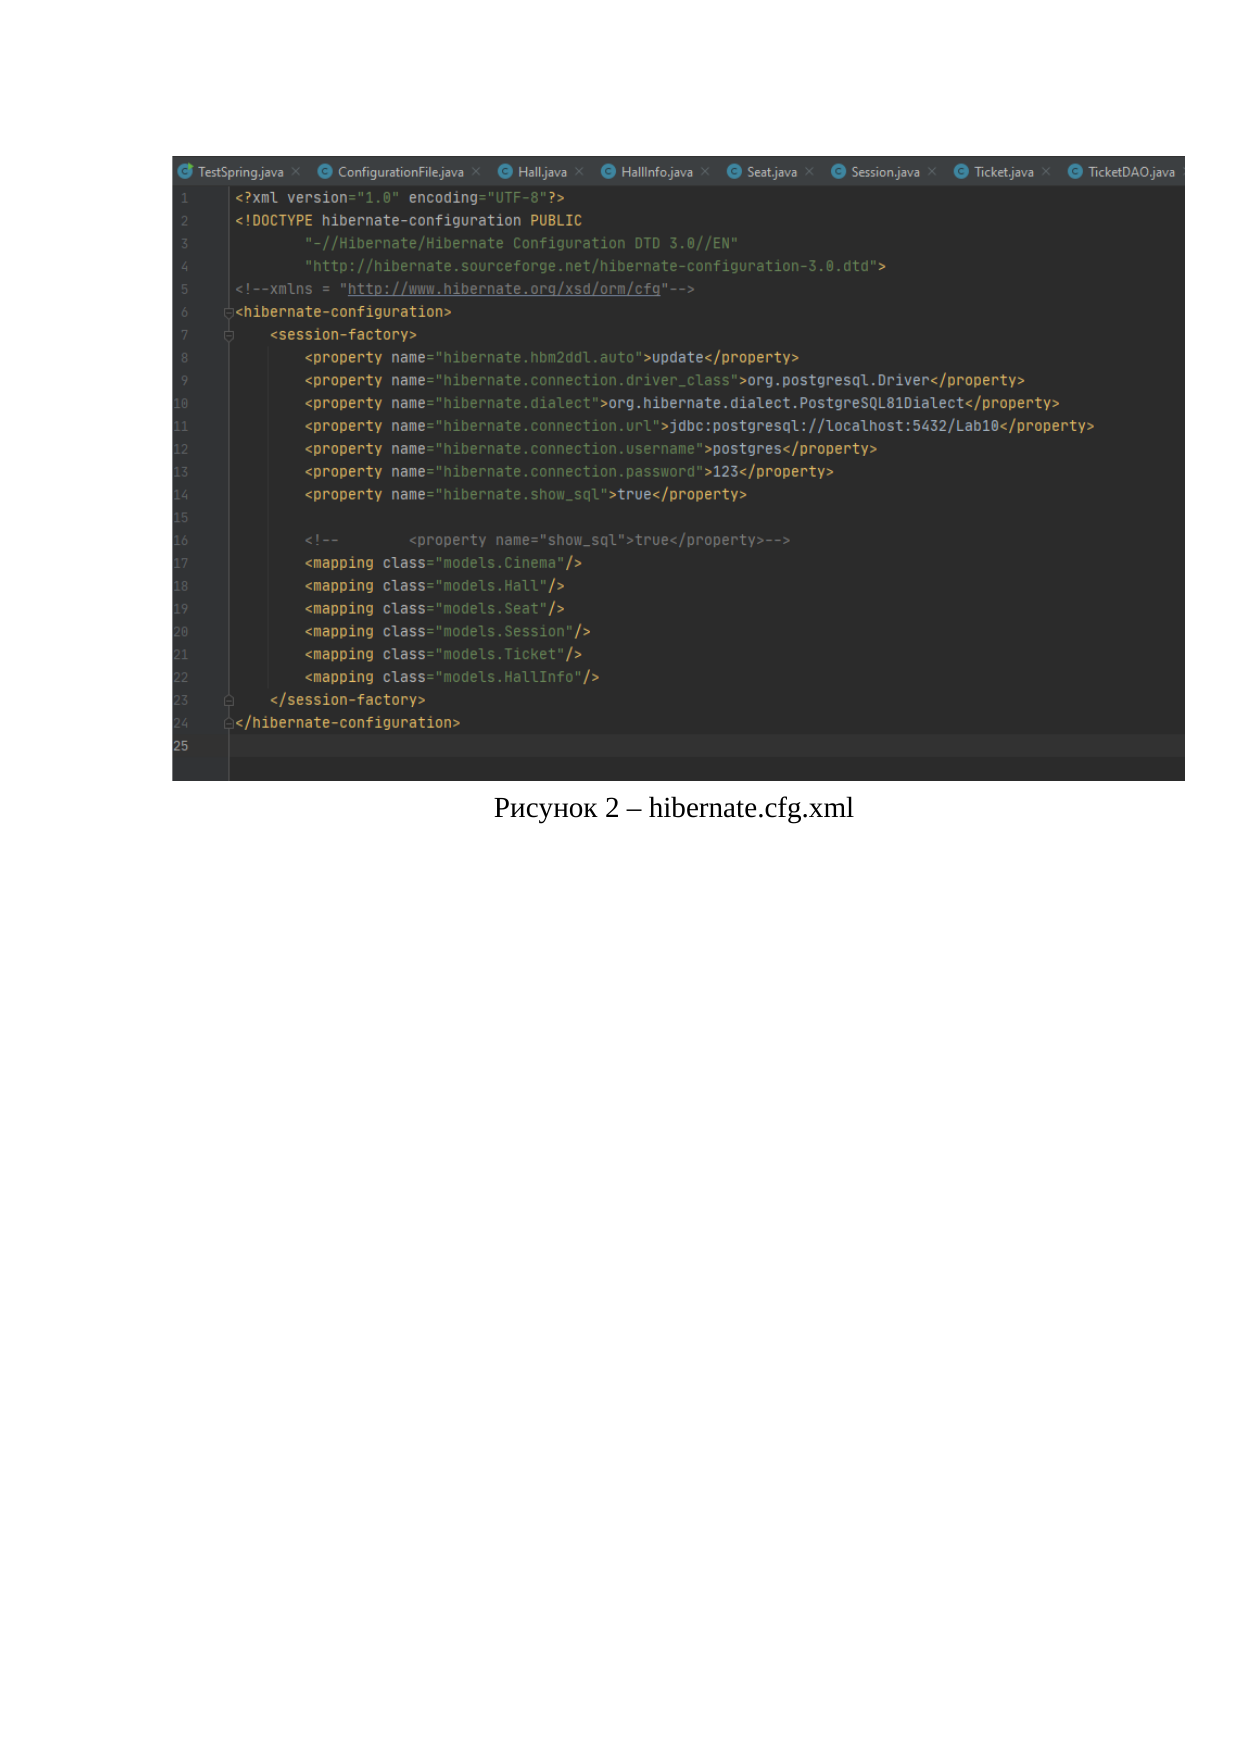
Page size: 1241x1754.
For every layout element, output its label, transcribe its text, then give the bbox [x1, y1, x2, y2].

list Рисунок 2 – hibernate.cfg.xml [168, 157, 1180, 824]
picture [172, 156, 1185, 781]
